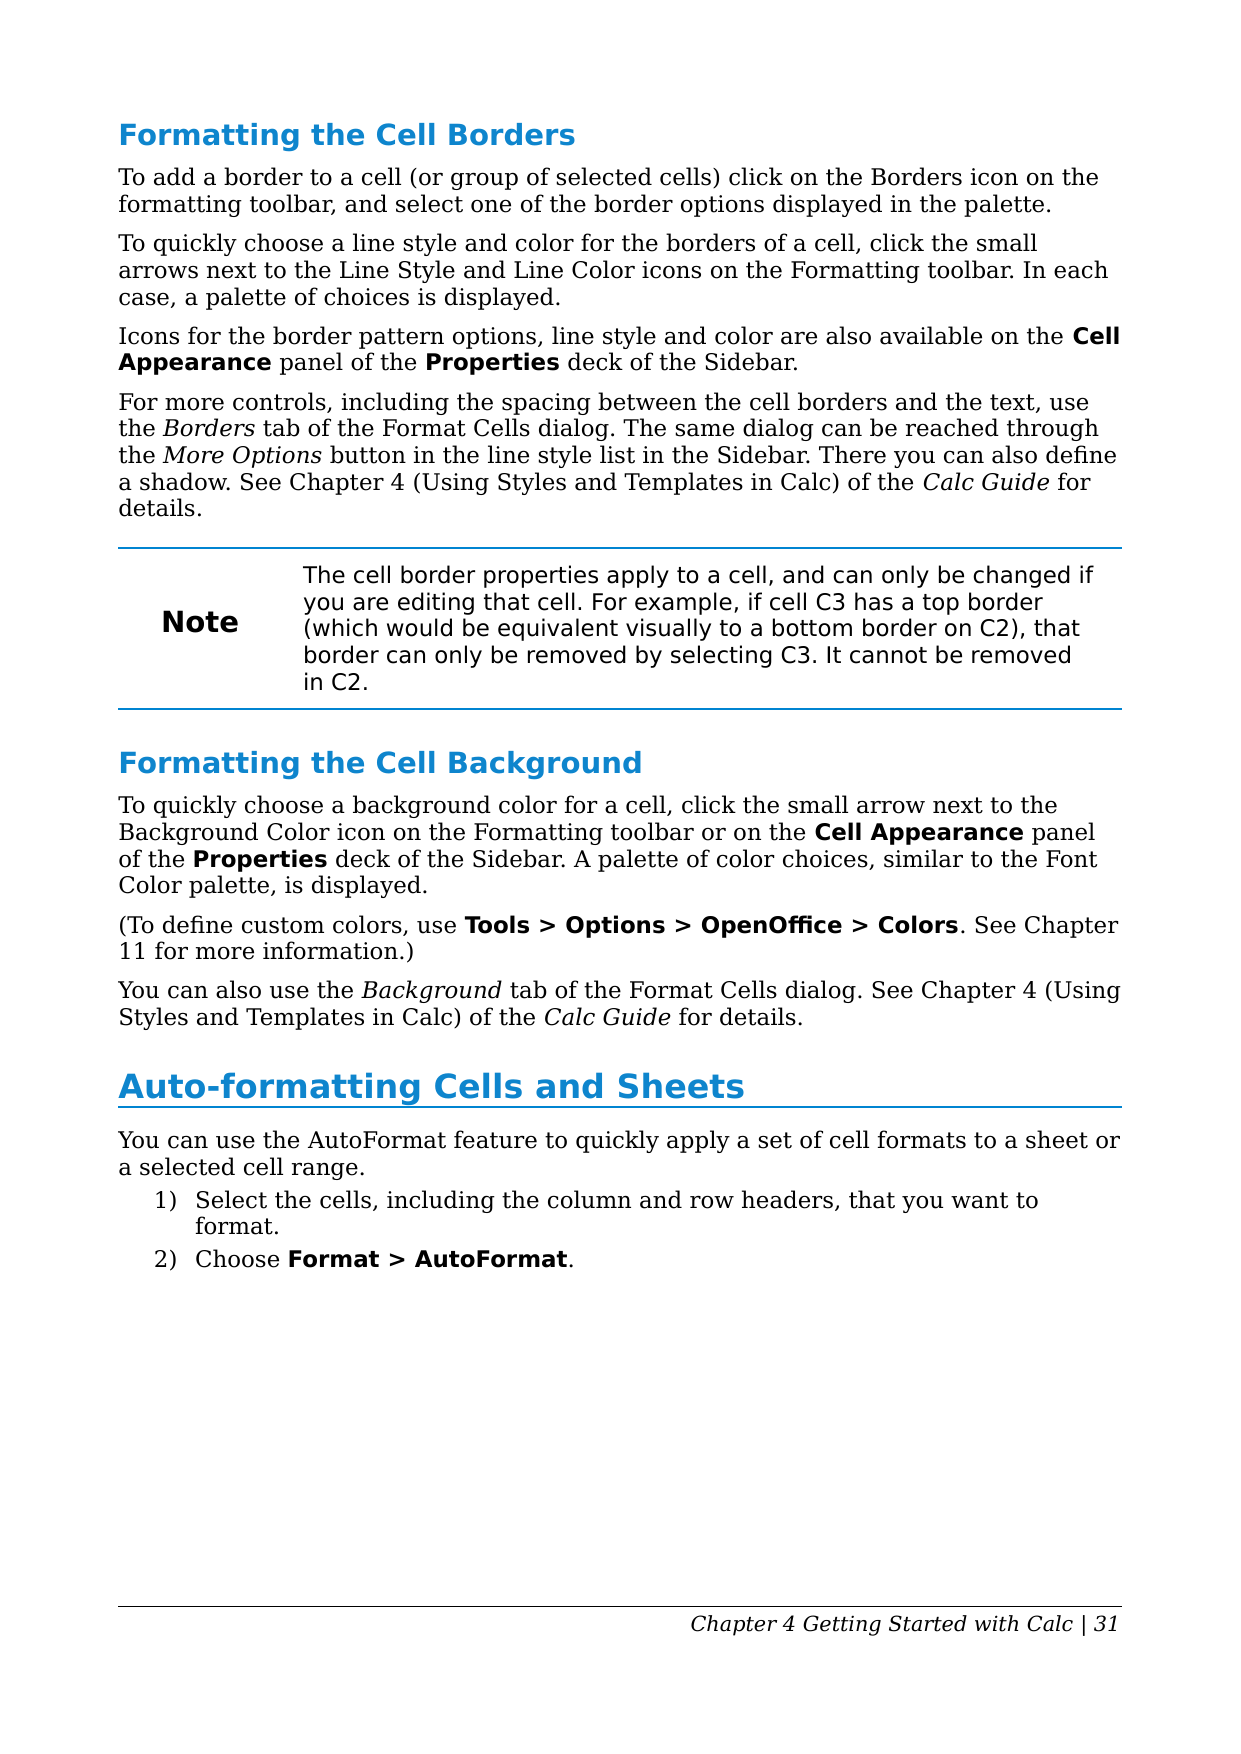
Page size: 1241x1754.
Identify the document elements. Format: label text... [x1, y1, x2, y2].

table_header The cell border properties apply to a cell, and can only be changed if you are editing that cell. For example, if cell C3 has a top border (which would be equivalent visually to a bottom border on C2), that border can only be removed by selecting C3. It cannot be removed in C2. [281, 549, 1122, 708]
subtitle Formatting the Cell Background [118, 746, 1122, 780]
text To quickly choose a background color for a cell, click the small arrow next to the Background Color icon on the Formatting toolbar or on the Cell Appearance panel of the Properties deck of the Sidebar. A palette of color choices, similar to the Font Color palette, is displayed. [118, 793, 1122, 899]
table_header Note [118, 549, 281, 708]
list Choose Format > AutoFormat. [177, 1246, 1122, 1273]
list Select the cells, including the column and row headers, that you want to format. [177, 1187, 1122, 1240]
text Icons for the border pattern options, line style and color are also available on the Cell Appearance panel of the Properties deck of the Sidebar. [118, 323, 1122, 376]
text You can also use the Background tab of the Format Cells dialog. See Chapter 4 (Using Styles and Templates in Calc) of the Calc Guide for details. [118, 978, 1122, 1031]
list You can use the AutoFormat feature to quickly apply a set of cell formats to a sheet or a selected cell range. [118, 1127, 1122, 1180]
text (To define custom colors, use Tools > Options > OpenOffice > Colors. See Chapter 11 for more information.) [118, 912, 1122, 965]
subtitle Formatting the Cell Borders [118, 118, 1122, 152]
text For more controls, including the spacing between the cell borders and the text, use the Borders tab of the Format Cells dialog. The same dialog can be reached through the More Options button in the line style list in the Sidebar. There you can also define a shadow. See Chapter 4 (Using Styles and Templates in Calc) of the Calc Guide for details. [118, 389, 1122, 522]
text To quickly choose a line style and color for the borders of a cell, click the small arrows next to the Line Style and Line Color icons on the Formatting toolbar. In each case, a palette of choices is displayed. [118, 230, 1122, 310]
text To add a border to a cell (or group of selected cells) click on the Borders icon on the formatting toolbar, and select one of the border options displayed in the palette. [118, 164, 1122, 218]
subtitle Auto-formatting Cells and Sheets [118, 1067, 1122, 1106]
